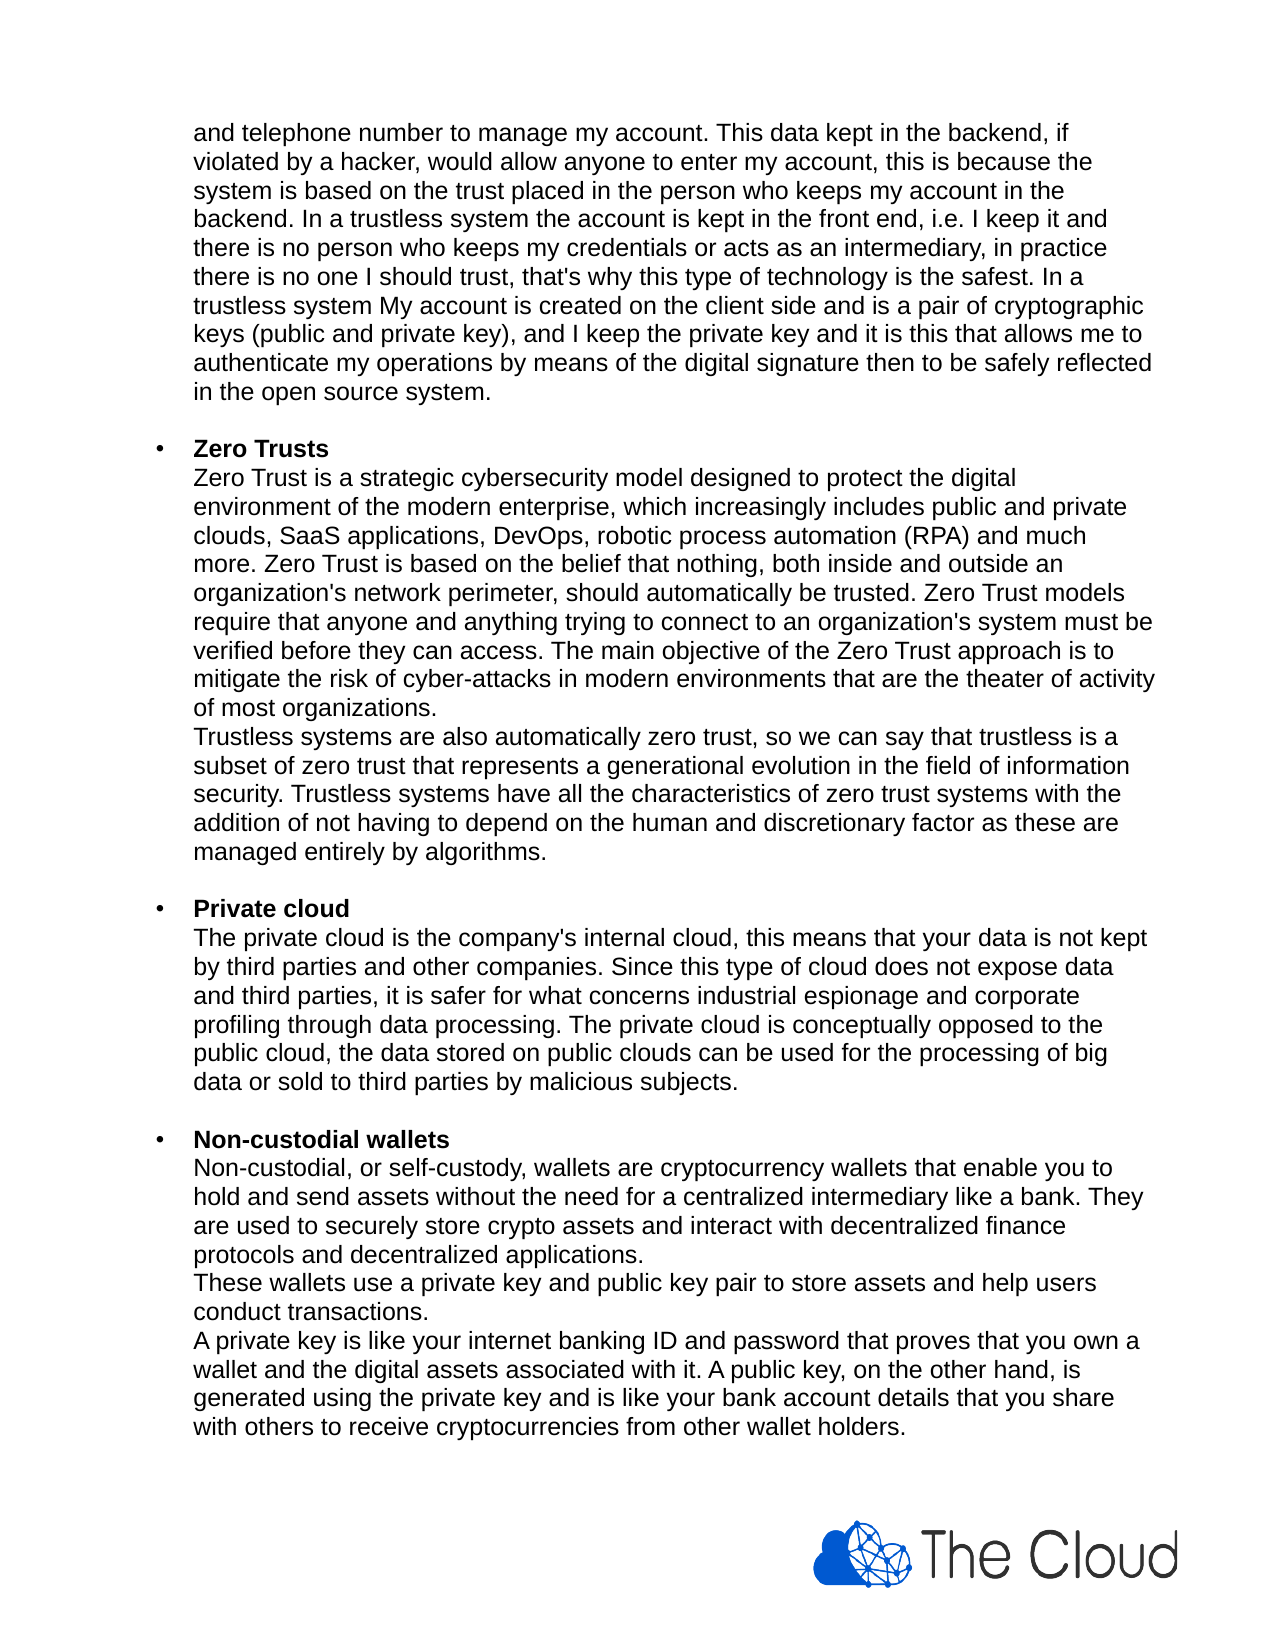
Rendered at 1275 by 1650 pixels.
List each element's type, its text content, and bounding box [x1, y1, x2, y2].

list A private key is like your internet banking ID and password that proves that you own a wallet and the digital assets associated with it. A public key, on the other hand, is generated using the private key and is like your bank account details that you share with others to receive cryptocurrencies from other wallet holders. [156, 1326, 1157, 1441]
list These wallets use a private key and public key pair to store assets and help users conduct transactions. [156, 1268, 1157, 1326]
list Non-custodial, or self-custody, wallets are cryptocurrency wallets that enable you to hold and send assets without the need for a centralized intermediary like a bank. They are used to securely store crypto assets and interact with decentralized finance protocols and decentralized applications. [156, 1153, 1157, 1268]
list Non-custodial wallets [156, 1124, 1157, 1153]
list and telephone number to manage my account. This data kept in the backend, if violated by a hacker, would allow anyone to enter my account, this is because the system is based on the trust placed in the person who keeps my account in the backend. In a trustless system the account is kept in the front end, i.e. I keep it and there is no person who keeps my credentials or acts as an intermediary, in practice there is no one I should trust, that's why this type of technology is the safest. In a trustless system My account is created on the client side and is a pair of cryptographic keys (public and private key), and I keep the private key and it is this that allows me to authenticate my operations by means of the digital signature then to be safely reflected in the open source system. [156, 118, 1157, 406]
picture [813, 1520, 1178, 1588]
list Private cloud The private cloud is the company's internal cloud, this means that your data is not kept by third parties and other companies. Since this type of cloud does not expose data and third parties, it is safer for what concerns industrial espionage and corporate profiling through data processing. The private cloud is conceptually opposed to the public cloud, the data stored on public clouds can be used for the processing of big data or sold to third parties by malicious subjects. [156, 894, 1157, 1124]
list Zero Trusts Zero Trust is a strategic cybersecurity model designed to protect the digital environment of the modern enterprise, which increasingly includes public and private clouds, SaaS applications, DevOps, robotic process automation (RPA) and much more. Zero Trust is based on the belief that nothing, both inside and outside an organization's network perimeter, should automatically be trusted. Zero Trust models require that anyone and anything trying to connect to an organization's system must be verified before they can access. The main objective of the Zero Trust approach is to mitigate the risk of cyber-attacks in modern environments that are the theater of activity of most organizations. Trustless systems are also automatically zero trust, so we can say that trustless is a subset of zero trust that represents a generational evolution in the field of information security. Trustless systems have all the characteristics of zero trust systems with the addition of not having to depend on the human and discretionary factor as these are managed entirely by algorithms. [156, 434, 1157, 866]
